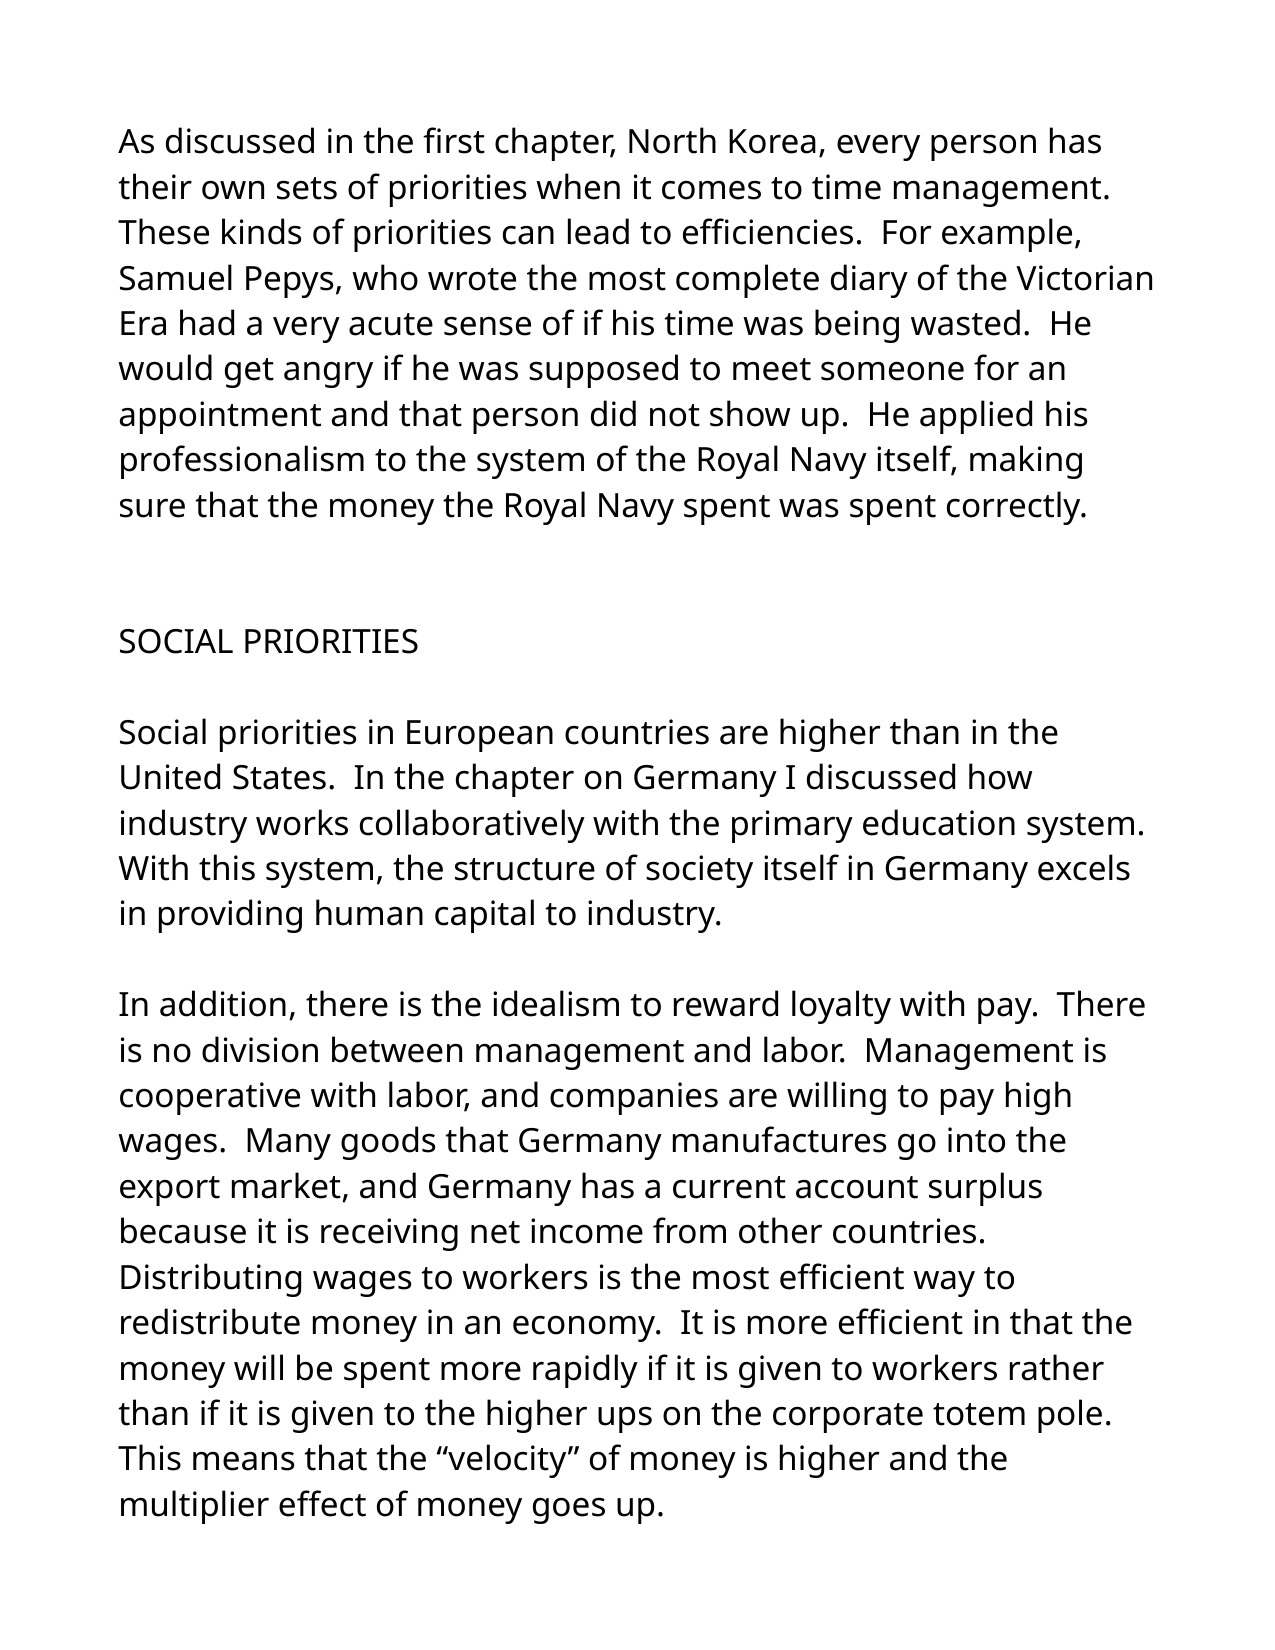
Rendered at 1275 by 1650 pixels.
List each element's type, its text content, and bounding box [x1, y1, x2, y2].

text SOCIAL PRIORITIES [118, 618, 1157, 663]
text In addition, there is the idealism to reward loyalty with pay. There is no division between management and labor. Management is cooperative with labor, and companies are willing to pay high wages. Many goods that Germany manufactures go into the export market, and Germany has a current account surplus because it is receiving net income from other countries. Distributing wages to workers is the most efficient way to redistribute money in an economy. It is more efficient in that the money will be spent more rapidly if it is given to workers rather than if it is given to the higher ups on the corporate totem pole. This means that the “velocity” of money is higher and the multiplier effect of money goes up. [118, 981, 1157, 1526]
text As discussed in the first chapter, North Korea, every person has their own sets of priorities when it comes to time management. These kinds of priorities can lead to efficiencies. For example, Samuel Pepys, who wrote the most complete diary of the Victorian Era had a very acute sense of if his time was being wasted. He would get angry if he was supposed to meet someone for an appointment and that person did not show up. He applied his professionalism to the system of the Royal Navy itself, making sure that the money the Royal Navy spent was spent correctly. [118, 118, 1157, 527]
text Social priorities in European countries are higher than in the United States. In the chapter on Germany I discussed how industry works collaboratively with the primary education system. With this system, the structure of society itself in Germany excels in providing human capital to industry. [118, 708, 1157, 936]
